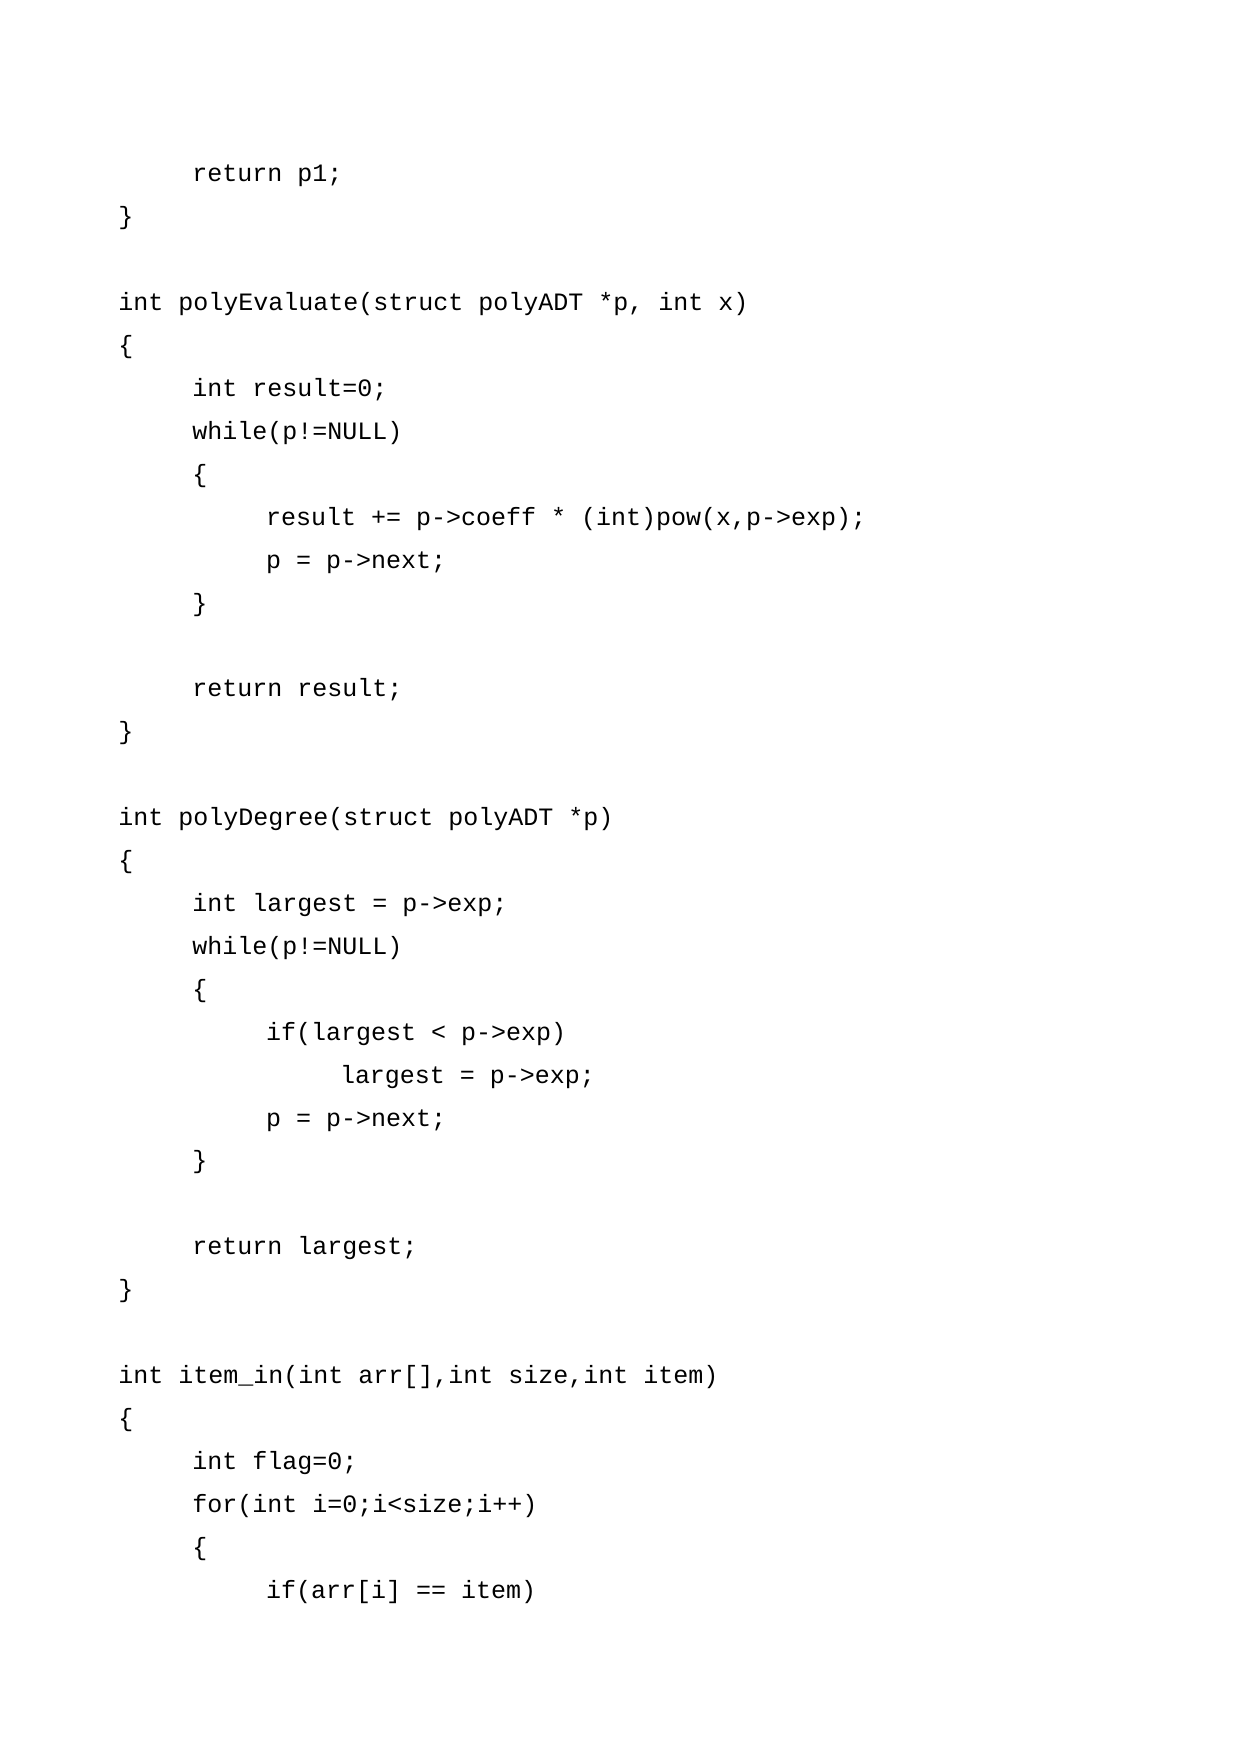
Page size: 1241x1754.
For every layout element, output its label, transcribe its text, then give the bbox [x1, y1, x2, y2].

text largest = p->exp; [118, 1062, 1122, 1091]
text int item_in(int arr[],int size,int item) [118, 1363, 1122, 1391]
text { [118, 848, 1122, 876]
text p = p->next; [118, 1105, 1122, 1133]
text while(p!=NULL) [118, 418, 1122, 447]
text while(p!=NULL) [118, 933, 1122, 962]
text { [118, 461, 1122, 490]
text } [118, 719, 1122, 747]
text int polyDegree(struct polyADT *p) [118, 805, 1122, 833]
text int result=0; [118, 376, 1122, 404]
text { [118, 333, 1122, 361]
text } [118, 1277, 1122, 1305]
text result += p->coeff * (int)pow(x,p->exp); [118, 504, 1122, 533]
text int flag=0; [118, 1448, 1122, 1477]
text p = p->next; [118, 547, 1122, 576]
text return result; [118, 676, 1122, 704]
text } [118, 1148, 1122, 1176]
text } [118, 204, 1122, 232]
text } [118, 590, 1122, 618]
text return p1; [118, 161, 1122, 189]
text if(largest < p->exp) [118, 1019, 1122, 1048]
text return largest; [118, 1234, 1122, 1262]
text int polyEvaluate(struct polyADT *p, int x) [118, 290, 1122, 318]
text if(arr[i] == item) [118, 1577, 1122, 1606]
text { [118, 976, 1122, 1005]
text int largest = p->exp; [118, 891, 1122, 919]
text { [118, 1406, 1122, 1434]
text for(int i=0;i<size;i++) [118, 1491, 1122, 1520]
text { [118, 1534, 1122, 1563]
